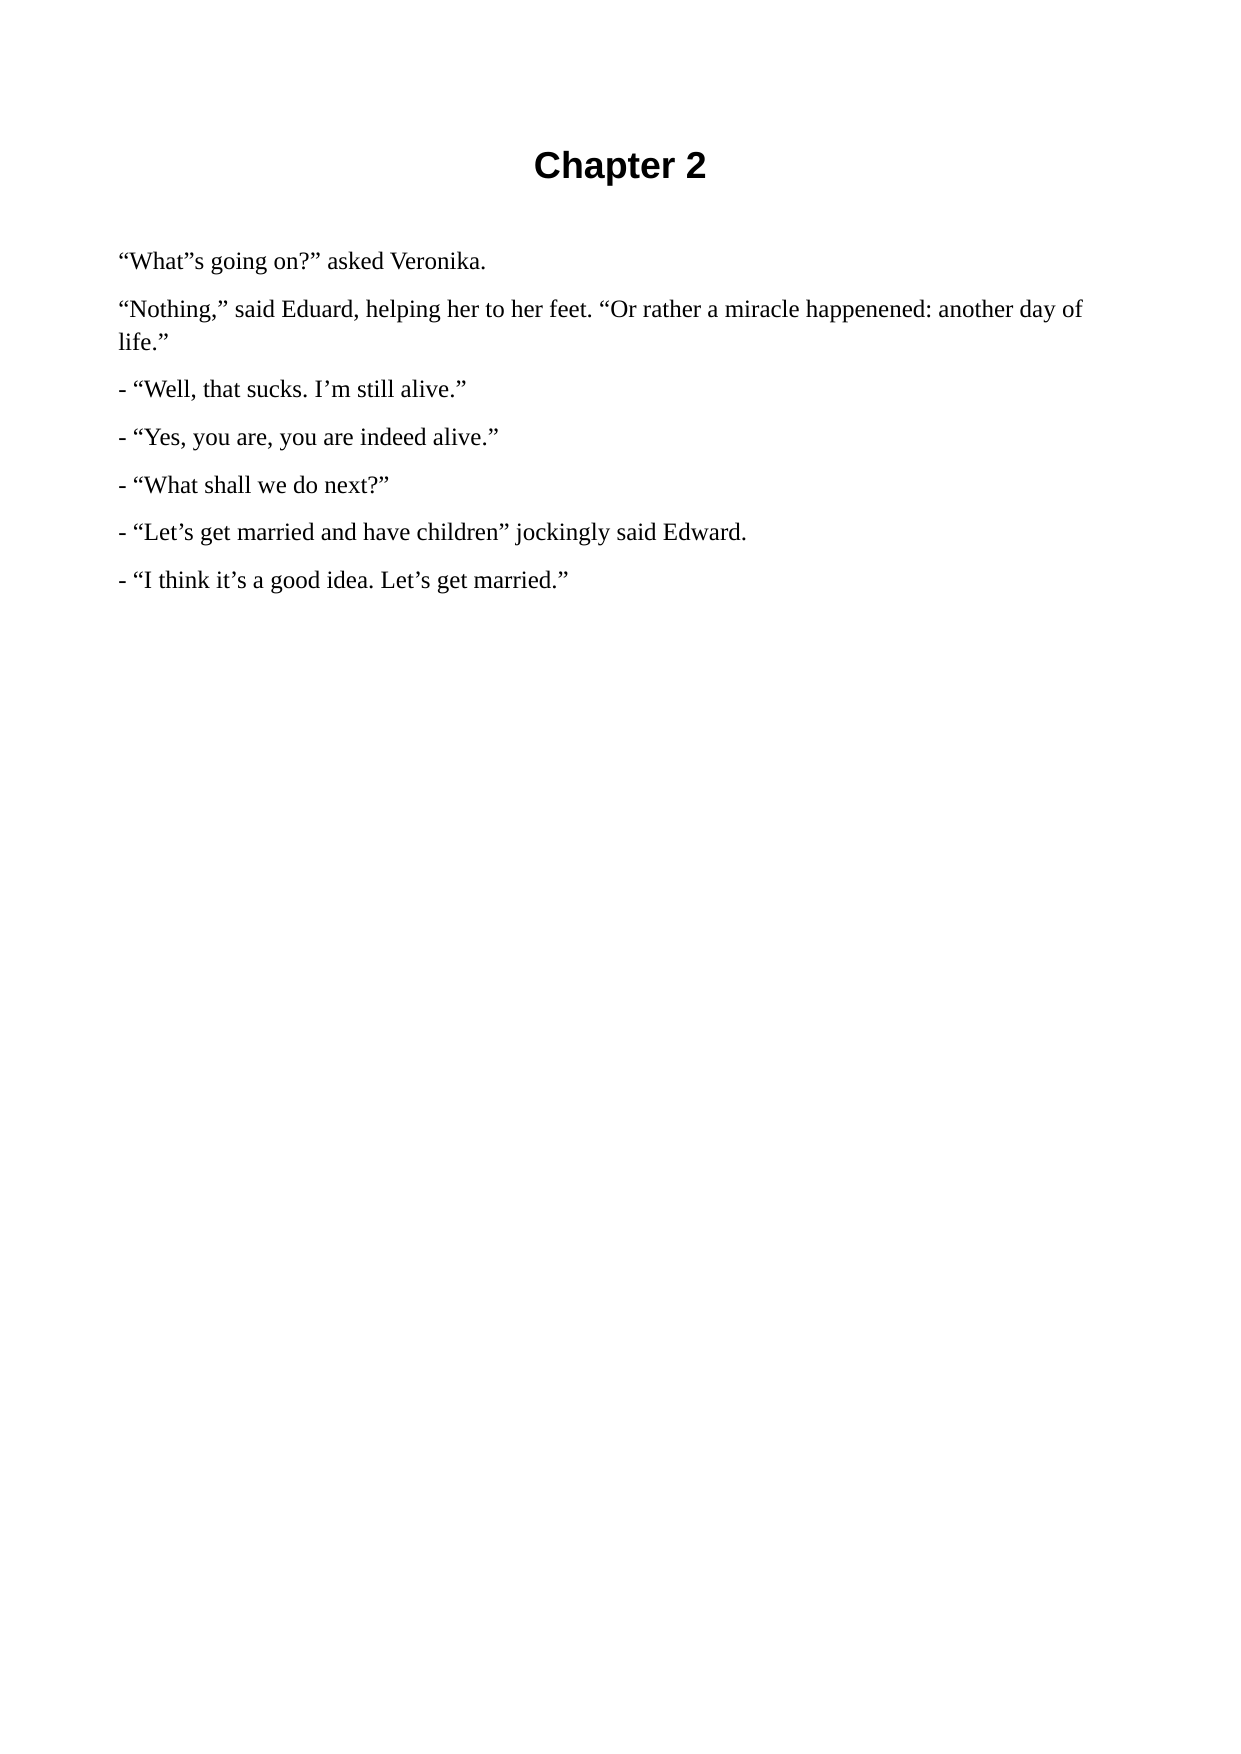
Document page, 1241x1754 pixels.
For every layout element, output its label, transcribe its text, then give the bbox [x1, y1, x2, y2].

text - “I think it’s a good idea. Let’s get married.” [118, 565, 1122, 594]
text “Nothing,” said Eduard, helping her to her feet. “Or rather a miracle happenened: another day of life.” [118, 294, 1122, 356]
text - “Yes, you are, you are indeed alive.” [118, 422, 1122, 451]
text - “What shall we do next?” [118, 470, 1122, 498]
subtitle Chapter 2 [118, 143, 1122, 186]
text “What”s going on?” asked Veronika. [118, 246, 1122, 275]
text - “Let’s get married and have children” jockingly said Edward. [118, 517, 1122, 546]
text - “Well, that sucks. I’m still alive.” [118, 374, 1122, 403]
